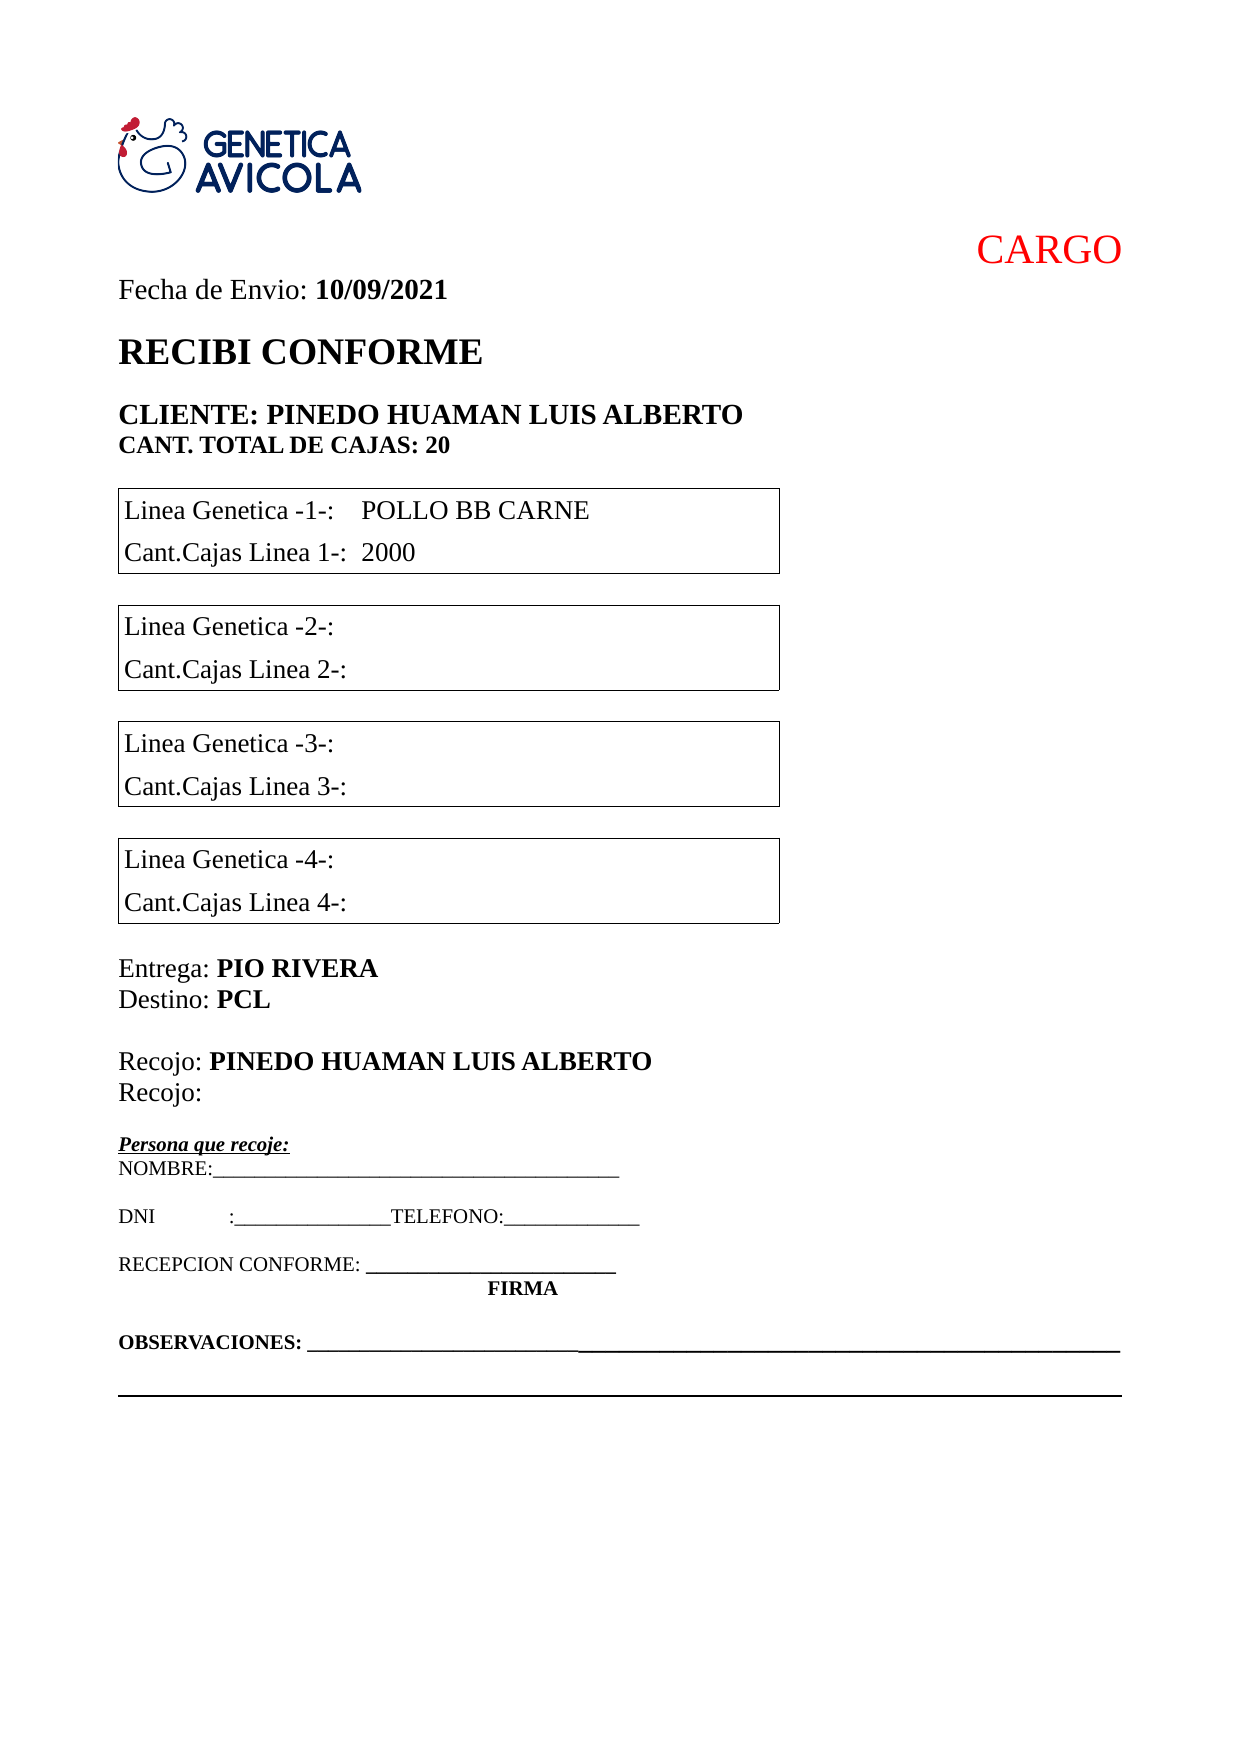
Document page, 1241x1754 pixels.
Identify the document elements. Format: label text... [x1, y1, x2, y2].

table_cell [118, 691, 356, 721]
table_cell [356, 839, 779, 880]
text CARGO [118, 224, 1122, 272]
text Persona que recoje: [118, 1132, 1122, 1156]
table_cell Cant.Cajas Linea 3-: [119, 764, 356, 806]
table_cell Linea Genetica -4-: [119, 839, 356, 880]
text Destino: PCL [118, 983, 1122, 1014]
table_cell 2000 [356, 531, 779, 573]
table_cell [118, 574, 356, 604]
text DNI :_______________TELEFONO:_____________ [118, 1204, 1122, 1228]
table_cell [356, 691, 779, 721]
picture [117, 117, 362, 193]
table_header Linea Genetica -1-: [119, 489, 356, 531]
text CLIENTE: PINEDO HUAMAN LUIS ALBERTO [118, 397, 1122, 431]
table_header POLLO BB CARNE [356, 489, 779, 531]
table_cell Cant.Cajas Linea 2-: [119, 647, 356, 690]
table_cell [356, 606, 779, 647]
text FIRMA [118, 1276, 1122, 1300]
table_cell Cant.Cajas Linea 1-: [119, 531, 356, 573]
table_cell [118, 807, 356, 838]
text Entrega: PIO RIVERA [118, 952, 1122, 983]
table_cell [356, 574, 779, 604]
text OBSERVACIONES: __________________________________________________________________ [118, 1324, 1122, 1355]
table_cell Cant.Cajas Linea 4-: [119, 880, 356, 923]
table_cell [356, 764, 779, 806]
text RECIBI CONFORME [118, 330, 1122, 373]
table_cell [356, 880, 779, 923]
text CANT. TOTAL DE CAJAS: 20 [118, 431, 1122, 459]
table_cell [356, 647, 779, 690]
text Recojo: [118, 1076, 1122, 1108]
text Recojo: PINEDO HUAMAN LUIS ALBERTO [118, 1045, 1122, 1076]
text RECEPCION CONFORME: ________________________ [118, 1252, 1122, 1276]
table_cell Linea Genetica -2-: [119, 606, 356, 647]
table_cell Linea Genetica -3-: [119, 722, 356, 764]
text Fecha de Envio: 10/09/2021 [118, 272, 1122, 306]
table_cell [356, 807, 779, 838]
text NOMBRE:_______________________________________ [118, 1156, 1122, 1180]
table_cell [356, 722, 779, 764]
